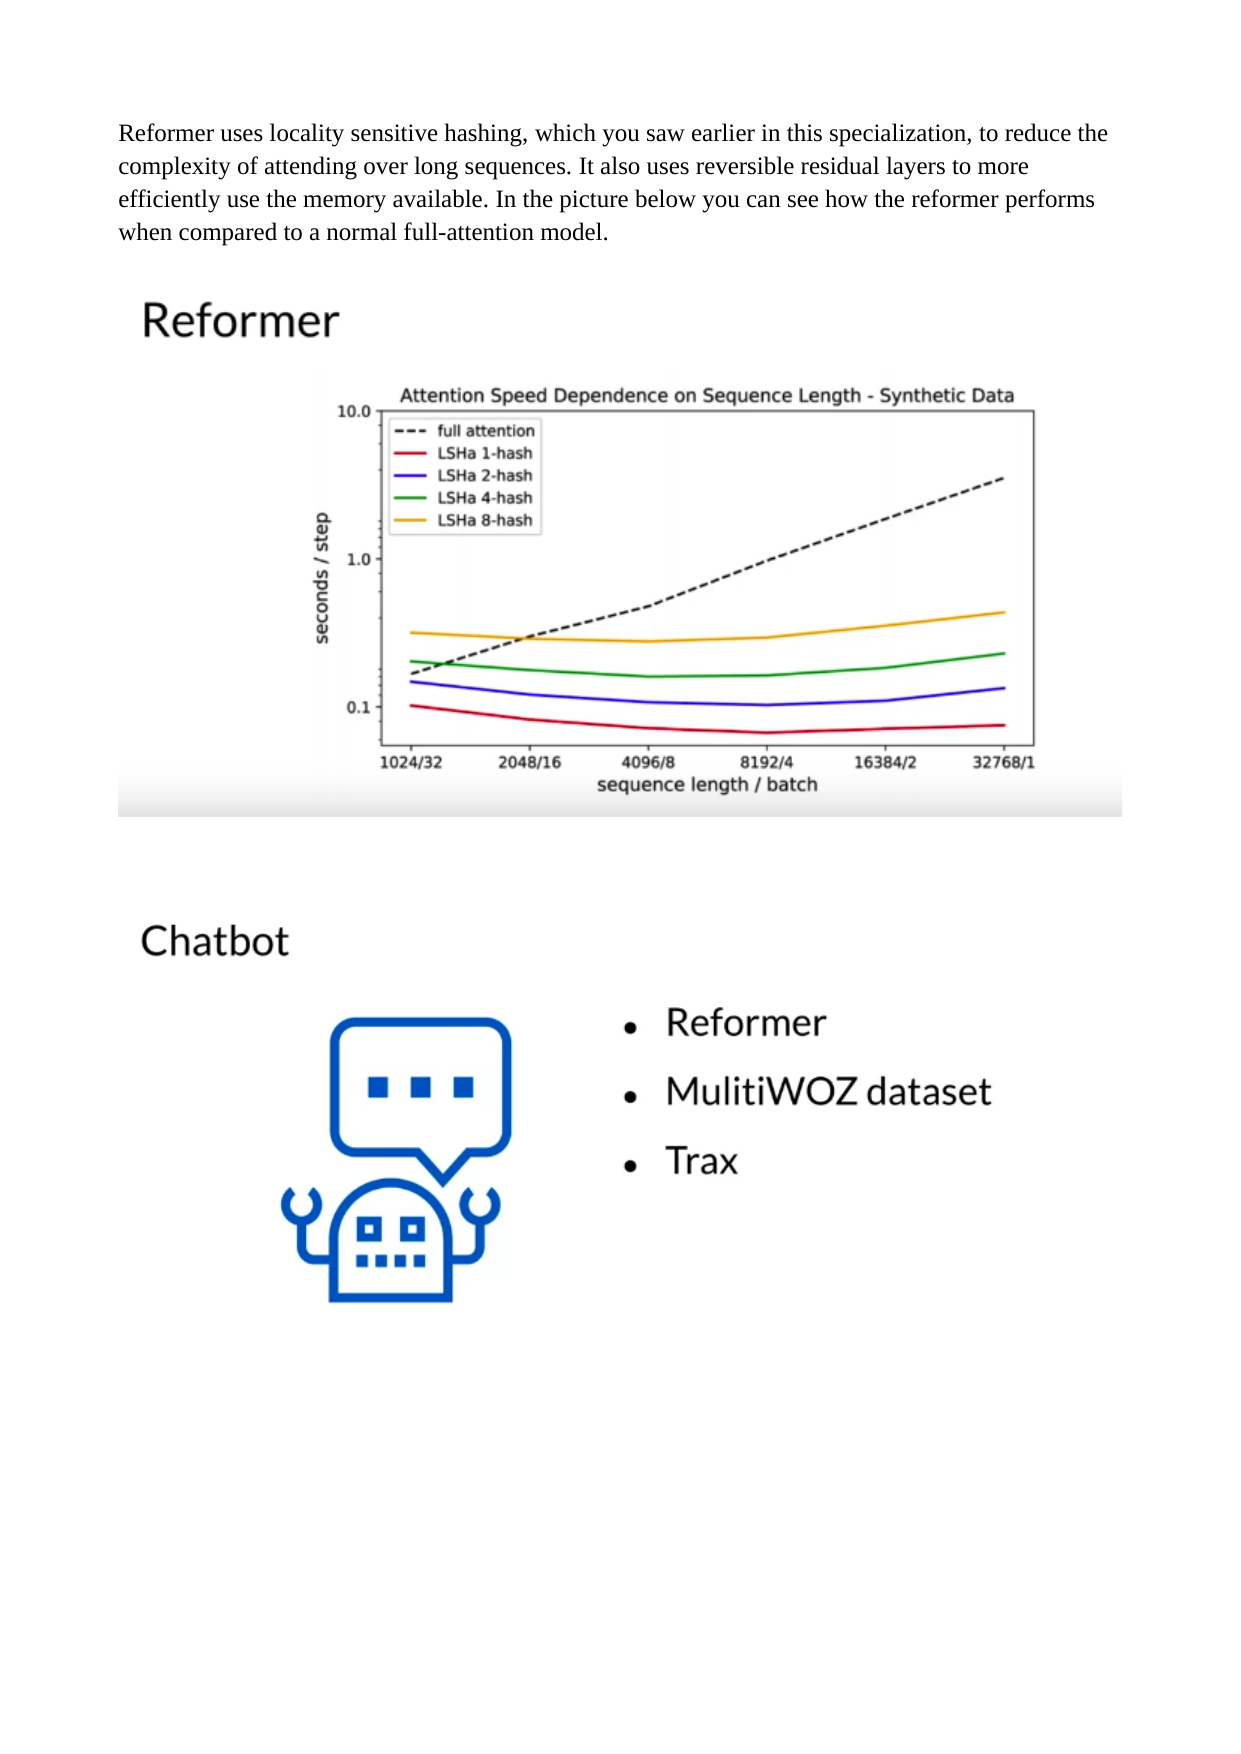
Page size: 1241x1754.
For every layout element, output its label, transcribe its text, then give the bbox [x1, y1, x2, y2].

picture [118, 905, 1123, 1315]
picture [118, 284, 1123, 817]
text Reformer uses locality sensitive hashing, which you saw earlier in this specialization, to reduce the complexity of attending over long sequences. It also uses reversible residual layers to more efficiently use the memory available. In the picture below you can see how the reformer performs when compared to a normal full-attention model. [118, 118, 1122, 246]
